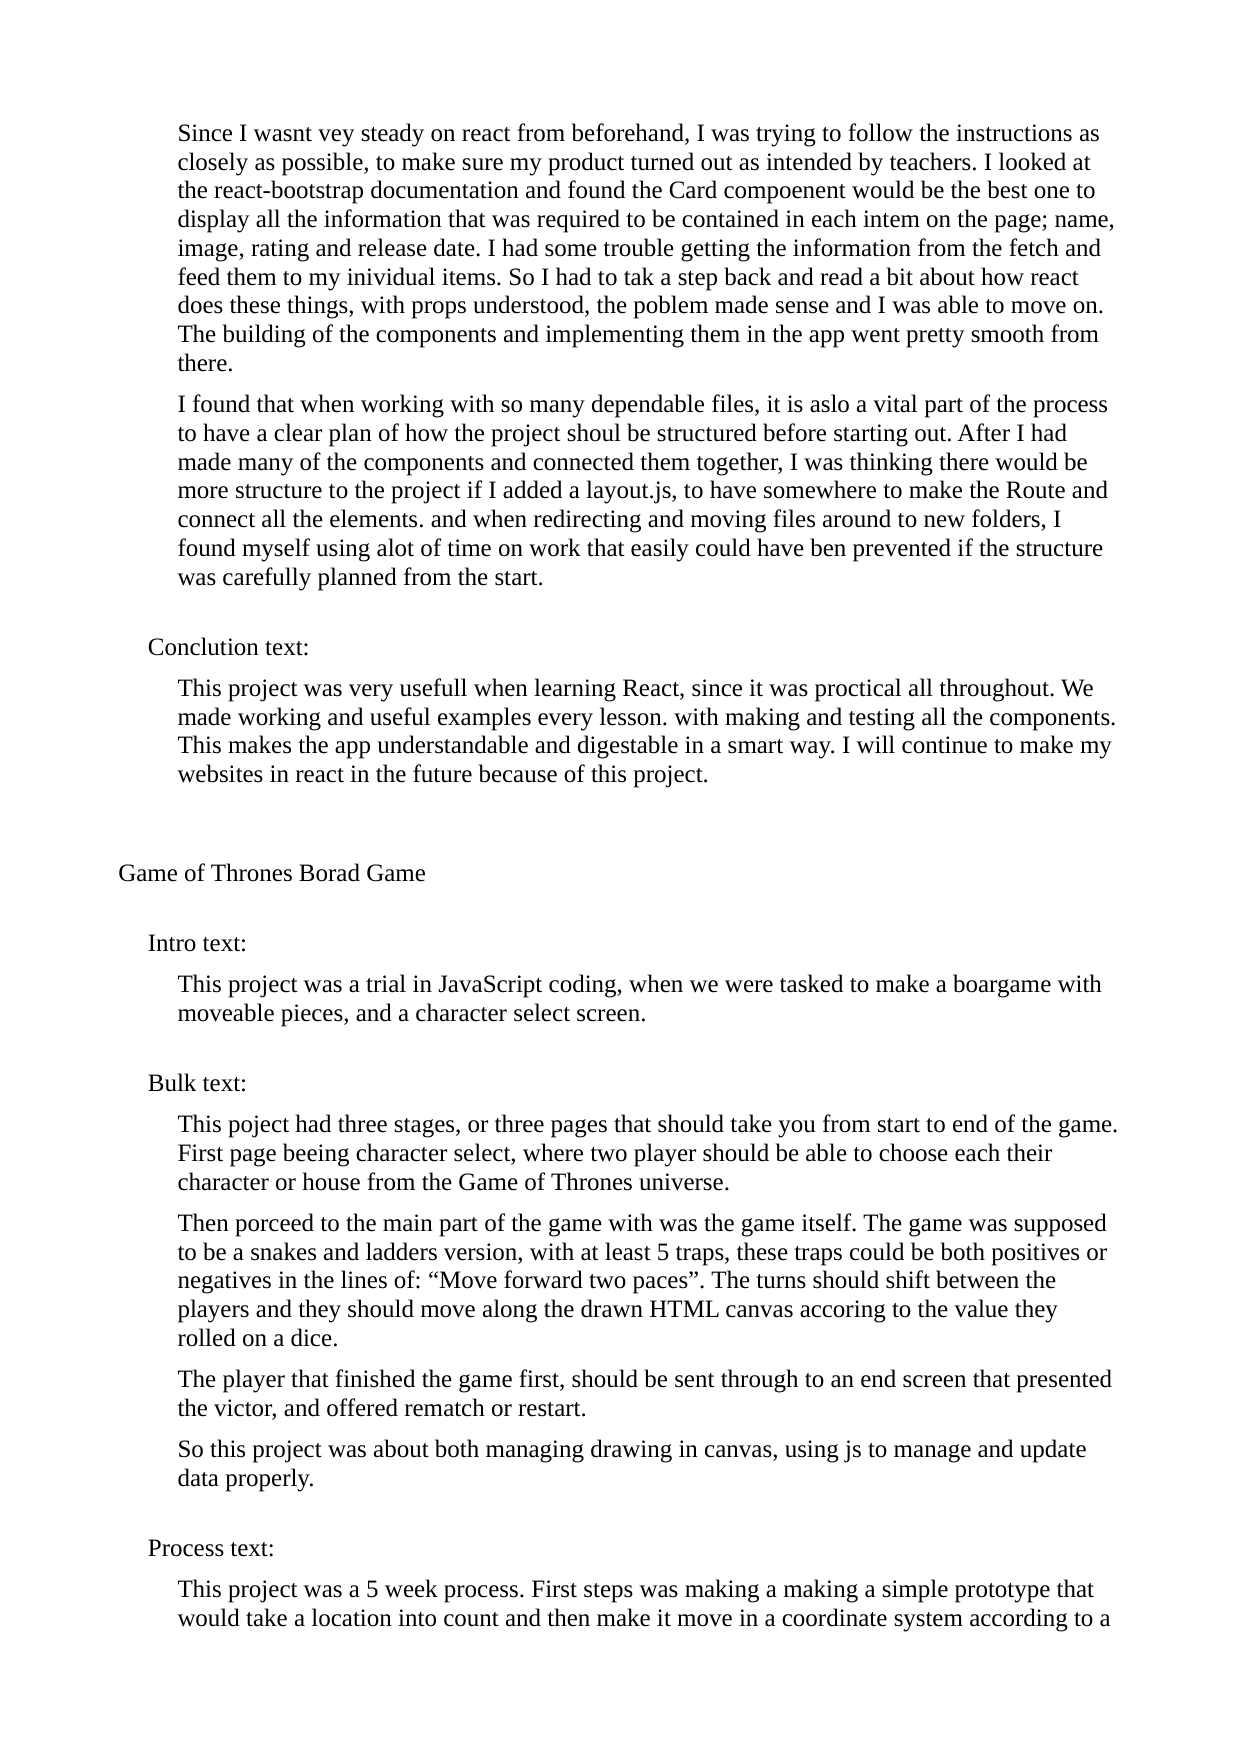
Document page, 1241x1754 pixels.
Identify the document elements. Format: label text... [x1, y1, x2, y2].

text So this project was about both managing drawing in canvas, using js to manage and update data properly. [148, 1434, 1122, 1492]
text This project was a trial in JavaScript coding, when we were tasked to make a boargame with moveable pieces, and a character select screen. [148, 969, 1122, 1027]
text Process text: [148, 1533, 1122, 1562]
text Since I wasnt vey steady on react from beforehand, I was trying to follow the instructions as closely as possible, to make sure my product turned out as intended by teachers. I looked at the react-bootstrap documentation and found the Card compoenent would be the best one to display all the information that was required to be contained in each intem on the page; name, image, rating and release date. I had some trouble getting the information from the fetch and feed them to my inividual items. So I had to tak a step back and read a bit about how react does these things, with props understood, the poblem made sense and I was able to move on. The building of the components and implementing them in the app went pretty smooth from there. [148, 118, 1122, 377]
text Game of Thrones Borad Game [118, 858, 1122, 887]
text This project was a 5 week process. First steps was making a making a simple prototype that would take a location into count and then make it move in a coordinate system according to a [148, 1574, 1122, 1632]
text Intro text: [148, 928, 1122, 957]
text Bulk text: [148, 1068, 1122, 1097]
text Conclution text: [148, 632, 1122, 661]
text The player that finished the game first, should be sent through to an end screen that presented the victor, and offered rematch or restart. [148, 1364, 1122, 1422]
text I found that when working with so many dependable files, it is aslo a vital part of the process to have a clear plan of how the project shoul be structured before starting out. After I had made many of the components and connected them together, I was thinking there would be more structure to the project if I added a layout.js, to have somewhere to make the Route and connect all the elements. and when redirecting and moving files around to new folders, I found myself using alot of time on work that easily could have ben prevented if the structure was carefully planned from the start. [148, 389, 1122, 591]
text This project was very usefull when learning React, since it was proctical all throughout. We made working and useful examples every lesson. with making and testing all the components. This makes the app understandable and digestable in a smart way. I will continue to make my websites in react in the future because of this project. [148, 673, 1122, 788]
text Then porceed to the main part of the game with was the game itself. The game was supposed to be a snakes and ladders version, with at least 5 traps, these traps could be both positives or negatives in the lines of: “Move forward two paces”. The turns should shift between the players and they should move along the drawn HTML canvas accoring to the value they rolled on a dice. [148, 1208, 1122, 1352]
text This poject had three stages, or three pages that should take you from start to end of the game. First page beeing character select, where two player should be able to choose each their character or house from the Game of Thrones universe. [148, 1109, 1122, 1196]
